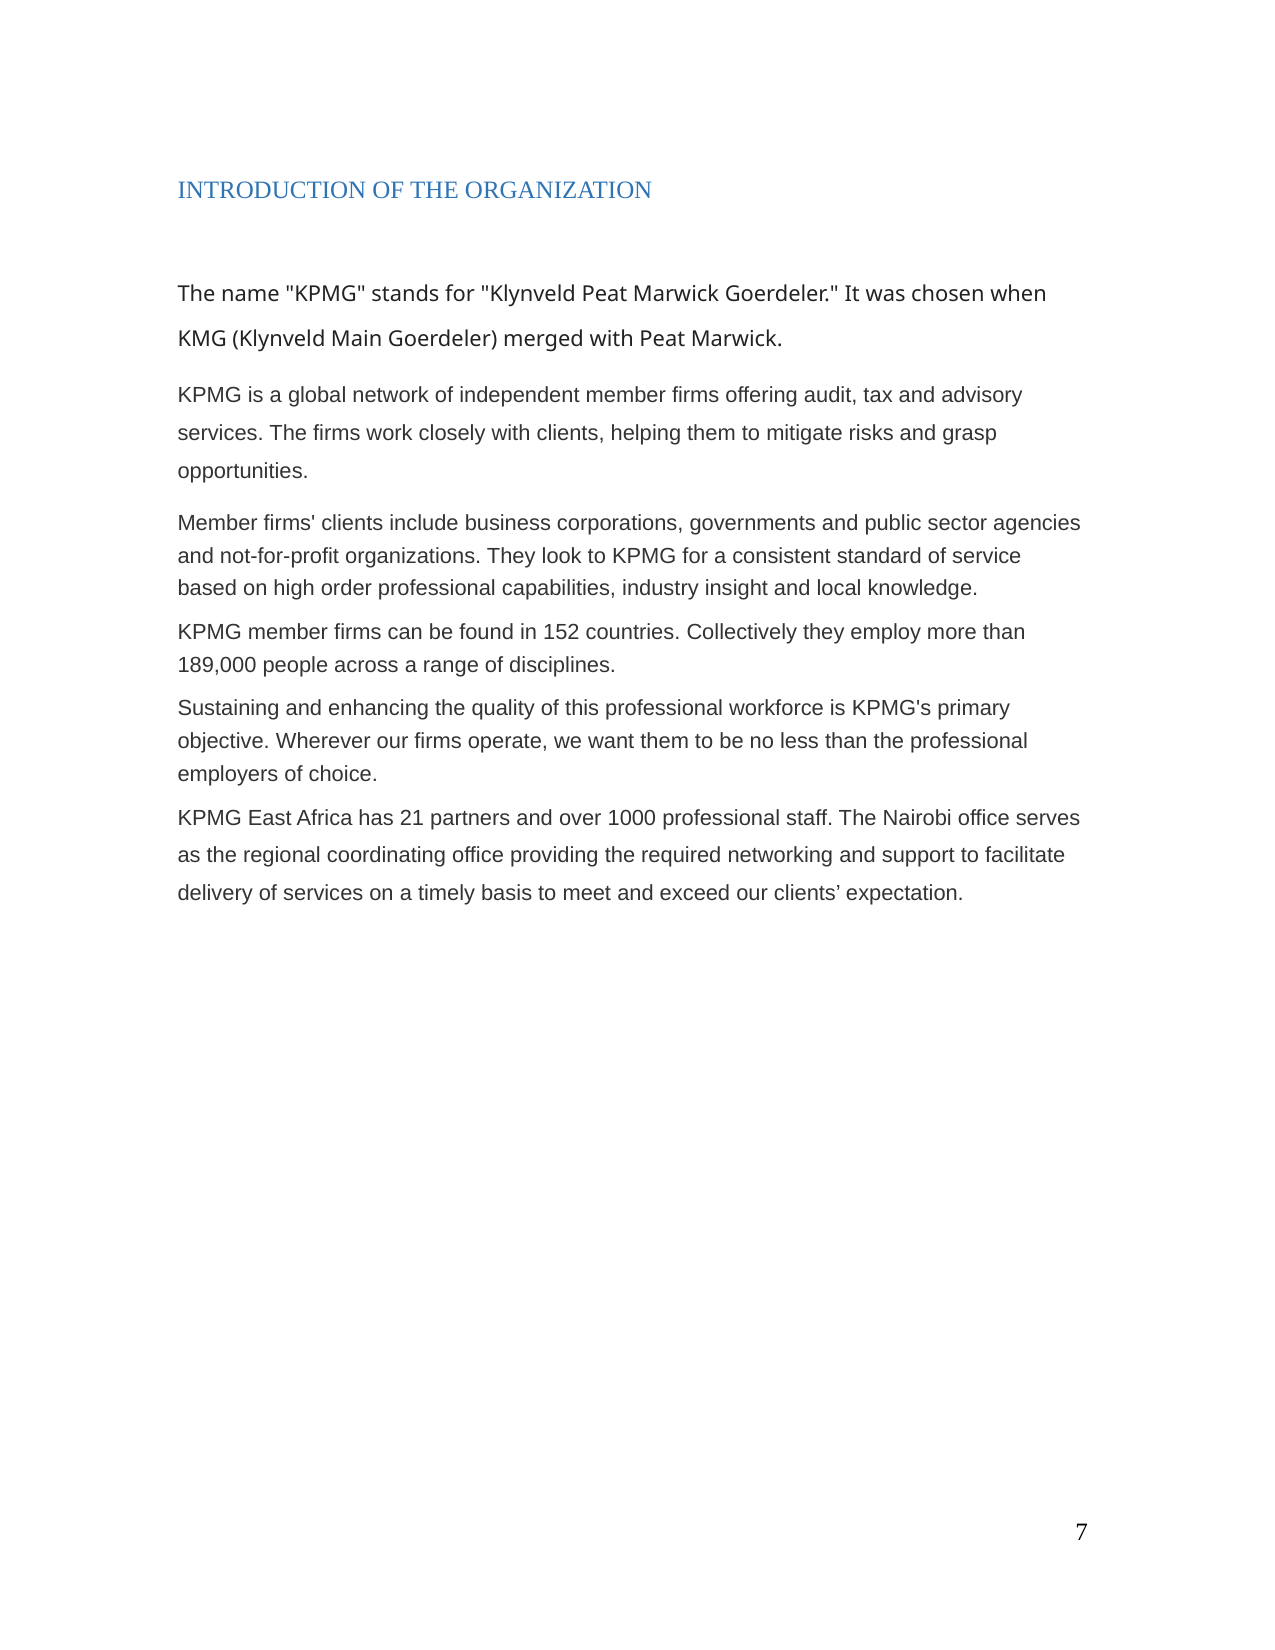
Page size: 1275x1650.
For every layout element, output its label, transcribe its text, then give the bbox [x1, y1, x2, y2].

text KPMG member firms can be found in 152 countries. Collectively they employ more than 189,000 people across a range of disciplines. [177, 619, 1087, 677]
subtitle INTRODUCTION OF THE ORGANIZATION [177, 175, 1087, 204]
text Member firms' clients include business corporations, governments and public sector agencies and not-for-profit organizations. They look to KPMG for a consistent standard of service based on high order professional capabilities, industry insight and local knowledge. [177, 510, 1087, 601]
text KPMG East Africa has 21 partners and over 1000 professional staff. The Nairobi office serves as the regional coordinating office providing the required networking and support to facilitate delivery of services on a timely basis to meet and exceed our clients’ expectation. [177, 804, 1087, 905]
text The name "KPMG" stands for "Klynveld Peat Marwick Goerdeler." It was chosen when KMG (Klynveld Main Goerdeler) merged with Peat Marwick. [177, 278, 1087, 352]
text Sustaining and enhancing the quality of this professional workforce is KPMG's primary objective. Wherever our firms operate, we want them to be no less than the professional employers of choice. [177, 695, 1087, 786]
text KPMG is a global network of independent member firms offering audit, tax and advisory services. The firms work closely with clients, helping them to mitigate risks and grasp opportunities. [177, 382, 1087, 483]
